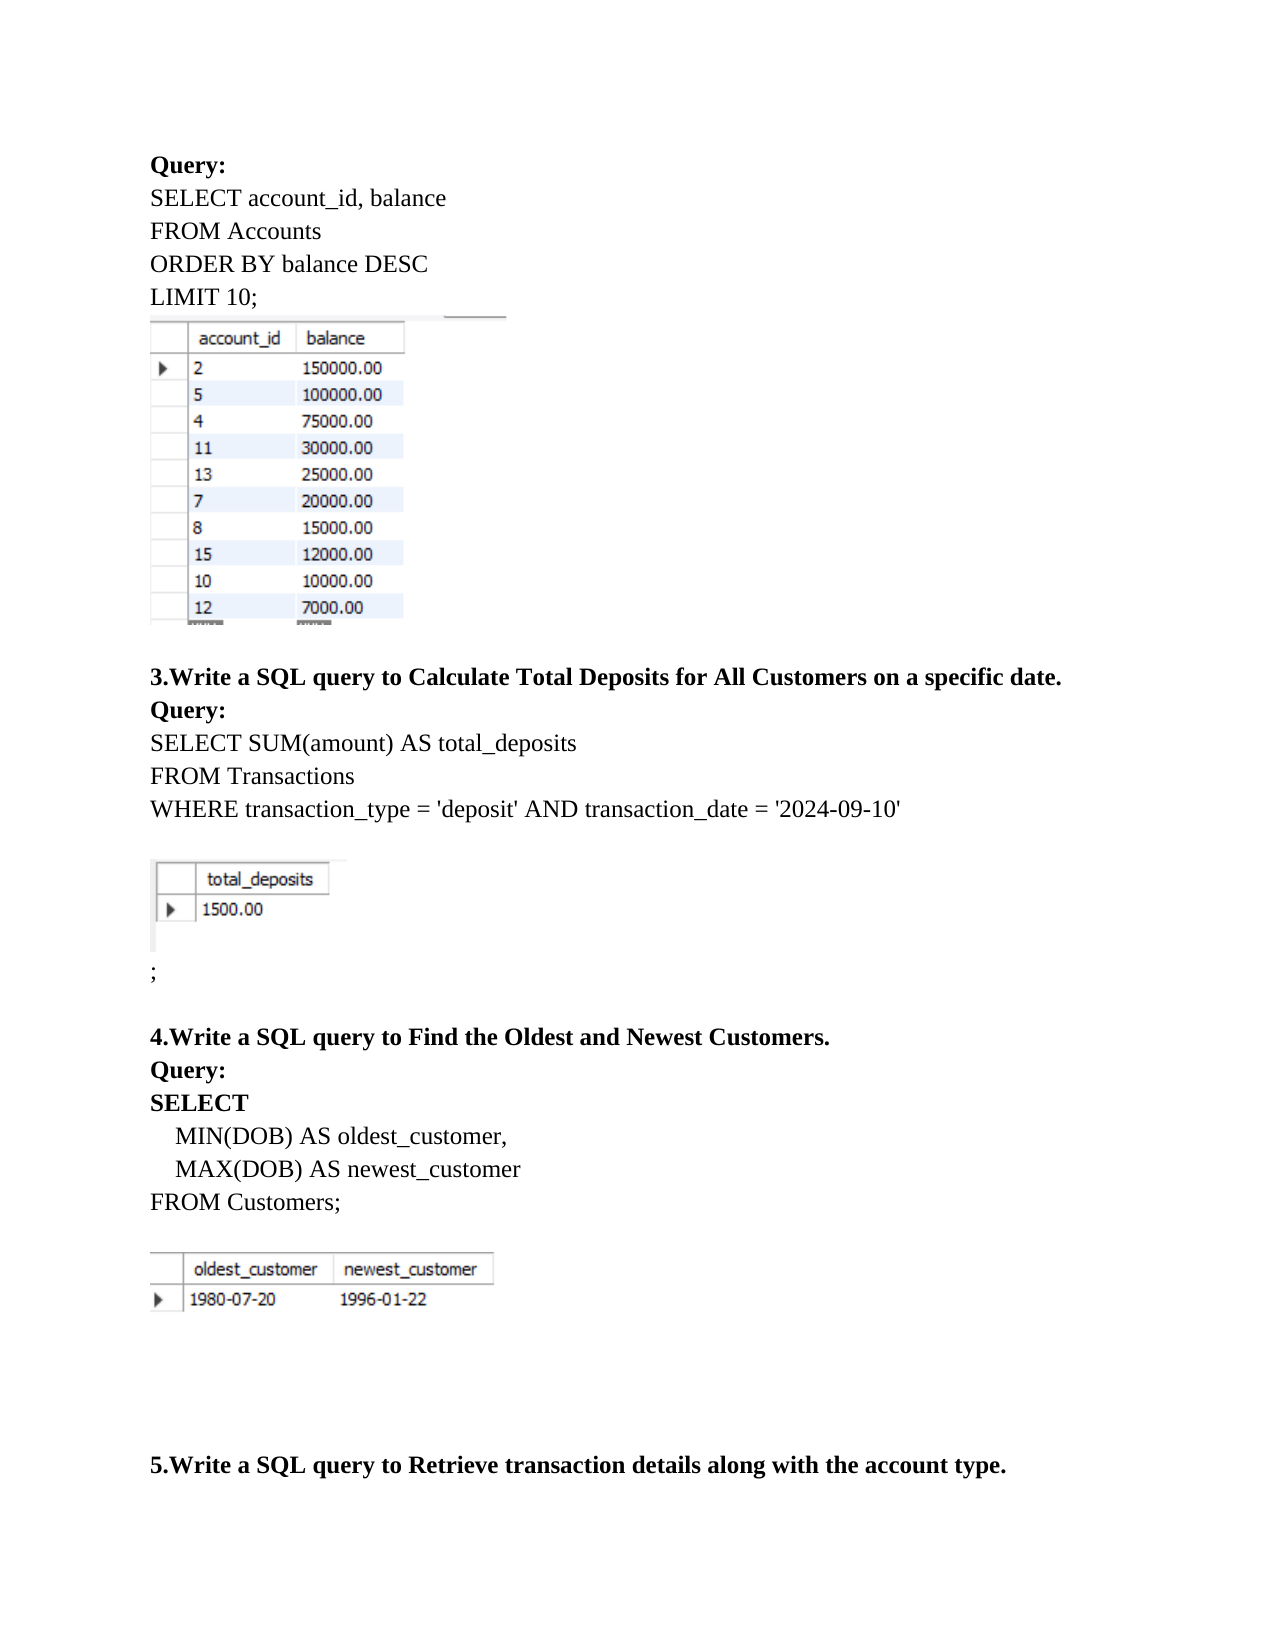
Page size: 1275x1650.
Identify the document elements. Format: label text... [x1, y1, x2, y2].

text 5.Write a SQL query to Retrieve transaction details along with the account type. [150, 1450, 1209, 1478]
text WHERE transaction_type = 'deposit' AND transaction_date = '2024-09-10' ; 4.Write a SQL query to Find the Oldest and Newest Customers. Query: SELECT [150, 794, 1209, 1117]
text FROM Customers; [150, 1187, 1209, 1380]
text MIN(DOB) AS oldest_customer, [150, 1121, 1209, 1150]
text FROM Accounts [150, 216, 1209, 245]
text 3.Write a SQL query to Calculate Total Deposits for All Customers on a specific date. Query: SELECT SUM(amount) AS total_deposits [150, 315, 1209, 757]
text LIMIT 10; [150, 282, 1209, 311]
text Query: SELECT account_id, balance [150, 150, 1209, 212]
text ORDER BY balance DESC [150, 249, 1209, 278]
text MAX(DOB) AS newest_customer [150, 1154, 1209, 1183]
text FROM Transactions [150, 761, 1209, 789]
